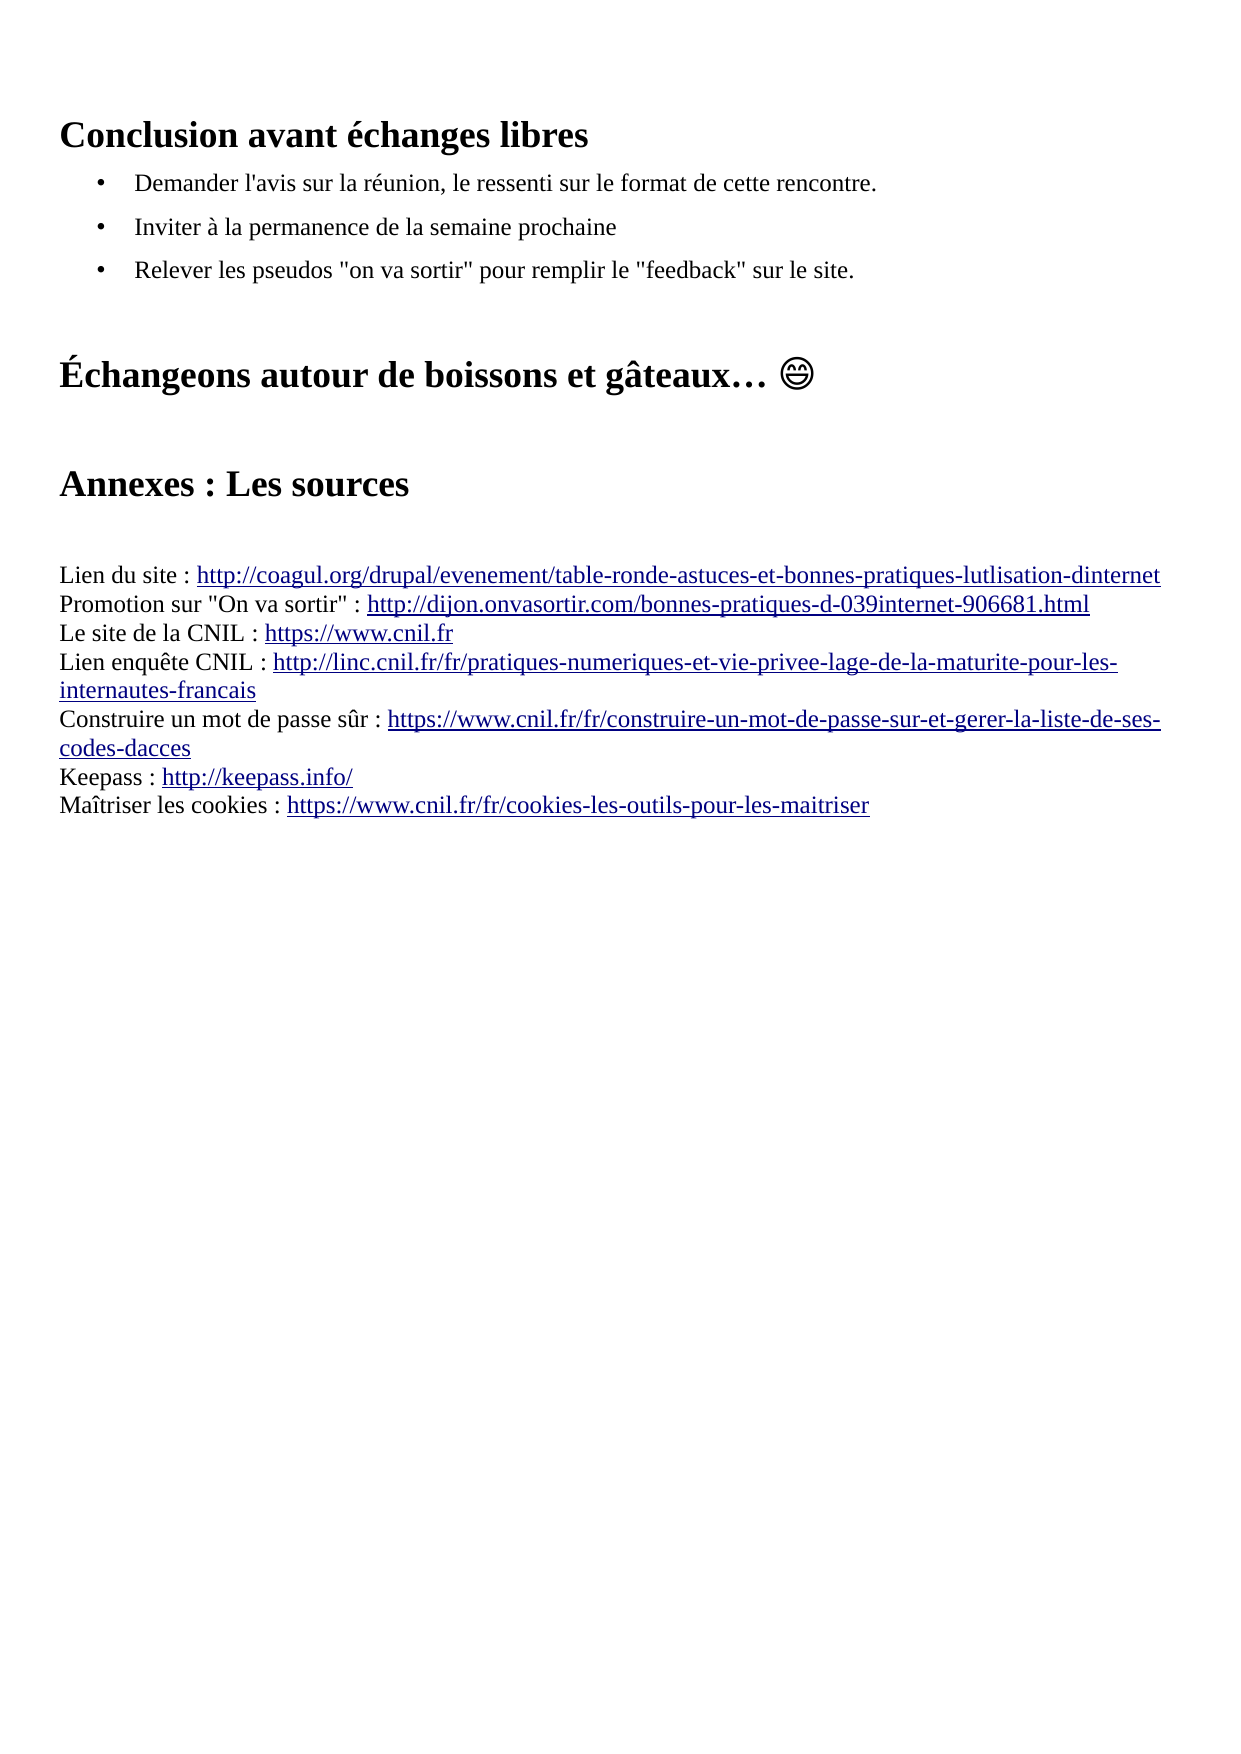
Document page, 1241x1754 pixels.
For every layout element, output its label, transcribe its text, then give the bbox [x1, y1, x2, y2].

subtitle Échangeons autour de boissons et gâteaux… 😄 [59, 352, 1181, 395]
list Relever les pseudos "on va sortir" pour remplir le "feedback" sur le site. [97, 255, 1181, 284]
text Maîtriser les cookies : https://www.cnil.fr/fr/cookies-les-outils-pour-les-maitriser [59, 791, 1181, 819]
subtitle Annexes : Les sources [59, 462, 1181, 505]
text Lien enquête CNIL : http://linc.cnil.fr/fr/pratiques-numeriques-et-vie-privee-lage-de-la-maturite-pour-les-internautes-francais [59, 647, 1181, 704]
subtitle Conclusion avant échanges libres [59, 113, 1181, 156]
text Le site de la CNIL : https://www.cnil.fr [59, 618, 1181, 647]
text Promotion sur "On va sortir" : http://dijon.onvasortir.com/bonnes-pratiques-d-039internet-906681.html [59, 589, 1181, 618]
text Construire un mot de passe sûr : https://www.cnil.fr/fr/construire-un-mot-de-passe-sur-et-gerer-la-liste-de-ses-codes-dacces [59, 704, 1181, 762]
text Lien du site : http://coagul.org/drupal/evenement/table-ronde-astuces-et-bonnes-pratiques-lutlisation-dinternet [59, 561, 1181, 589]
list Inviter à la permanence de la semaine prochaine [97, 212, 1181, 241]
text Keepass : http://keepass.info/ [59, 762, 1181, 791]
list Demander l'avis sur la réunion, le ressenti sur le format de cette rencontre. [97, 168, 1181, 197]
